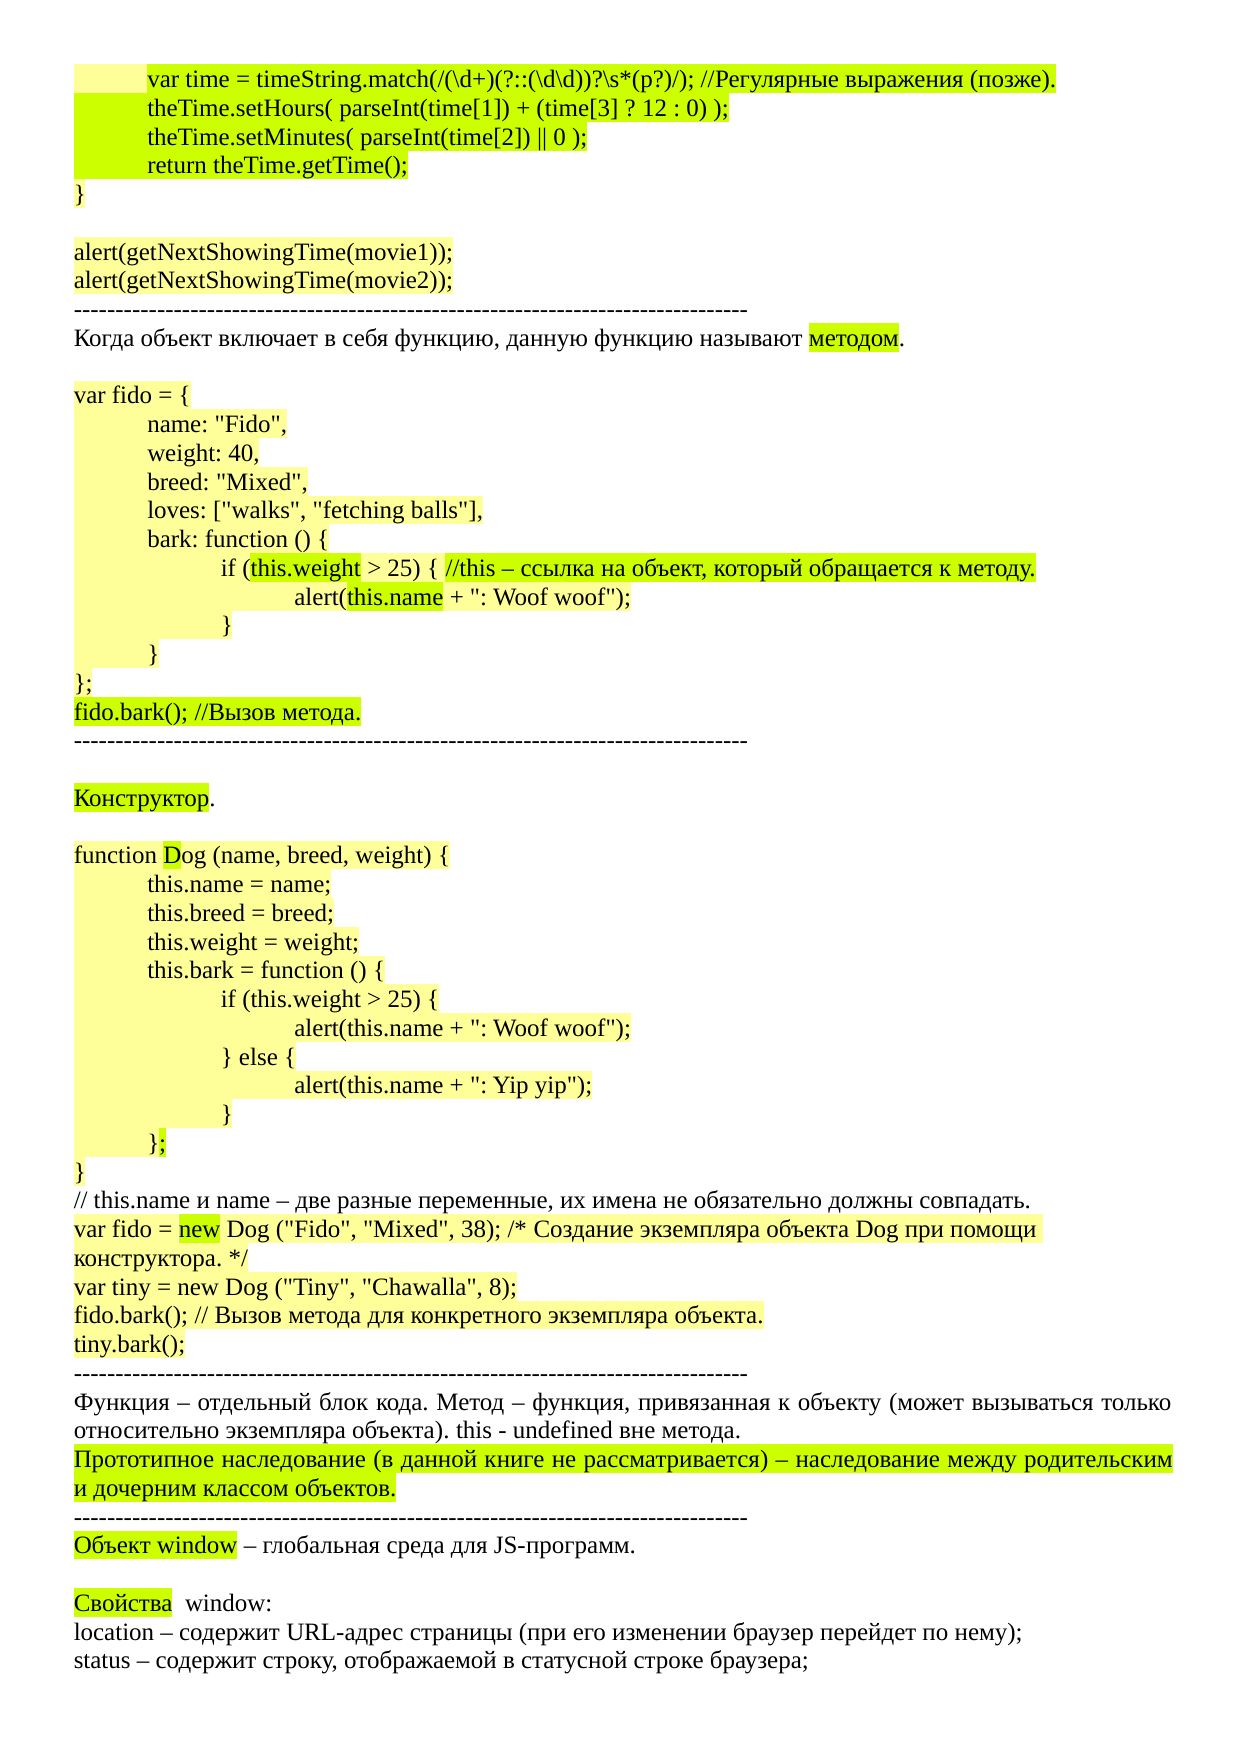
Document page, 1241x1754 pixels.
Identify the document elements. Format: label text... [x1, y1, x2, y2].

text // this.name и name – две разные переменные, их имена не обязательно должны совпадать. [73, 1186, 1173, 1214]
text Свойства window: [73, 1588, 1173, 1617]
text Прототипное наследование (в данной книге не рассматривается) – наследование между родительским и дочерним классом объектов. [73, 1444, 1173, 1502]
text --------------------------------------------------------------------------------- [73, 1502, 1173, 1531]
text --------------------------------------------------------------------------------- [73, 1358, 1173, 1387]
text } [73, 1099, 1173, 1128]
text Объект window – глобальная среда для JS-программ. [73, 1531, 1173, 1559]
text --------------------------------------------------------------------------------- [73, 726, 1173, 754]
text } [73, 1157, 1173, 1186]
text breed: "Mixed", [73, 467, 1173, 496]
text fido.bark(); //Вызов метода. [73, 697, 1173, 726]
text } [73, 611, 1173, 639]
text }; [73, 668, 1173, 697]
text Конструктор. [73, 783, 1173, 812]
text theTime.setHours( parseInt(time[1]) + (time[3] ? 12 : 0) ); [73, 93, 1173, 122]
text alert(getNextShowingTime(movie2)); [73, 266, 1173, 294]
text return theTime.getTime(); [73, 151, 1173, 179]
text }; [73, 1128, 1173, 1157]
text alert(this.name + ": Woof woof"); [73, 1013, 1173, 1042]
text alert(this.name + ": Woof woof"); [73, 582, 1173, 611]
text --------------------------------------------------------------------------------- [73, 294, 1173, 323]
text this.bark = function () { [73, 956, 1173, 984]
text Функция – отдельный блок кода. Метод – функция, привязанная к объекту (может вызываться только относительно экземпляра объекта). this - undefined вне метода. [73, 1387, 1173, 1444]
text var time = timeString.match(/(\d+)(?::(\d\d))?\s*(p?)/); //Регулярные выражения (позже). [73, 64, 1173, 93]
text bark: function () { [73, 524, 1173, 553]
text fido.bark(); // Вызов метода для конкретного экземпляра объекта. [73, 1301, 1173, 1329]
text var tiny = new Dog ("Tiny", "Chawalla", 8); [73, 1272, 1173, 1301]
text } [73, 179, 1173, 208]
text if (this.weight > 25) { [73, 984, 1173, 1013]
text tiny.bark(); [73, 1329, 1173, 1358]
text } [73, 639, 1173, 668]
text name: "Fido", [73, 409, 1173, 438]
text function Dog (name, breed, weight) { [73, 841, 1173, 869]
text if (this.weight > 25) { //this – ссылка на объект, который обращается к методу. [73, 553, 1173, 582]
text location – содержит URL-адрес страницы (при его изменении браузер перейдет по нему); [73, 1617, 1173, 1646]
text alert(getNextShowingTime(movie1)); [73, 237, 1173, 266]
text var fido = new Dog ("Fido", "Mixed", 38); /* Создание экземпляра объекта Dog при помощи конструктора. */ [73, 1214, 1173, 1272]
text this.name = name; [73, 869, 1173, 898]
text alert(this.name + ": Yip yip"); [73, 1071, 1173, 1099]
text } else { [73, 1042, 1173, 1071]
text this.weight = weight; [73, 927, 1173, 956]
text weight: 40, [73, 438, 1173, 467]
text Когда объект включает в себя функцию, данную функцию называют методом. [73, 323, 1173, 352]
text status – содержит строку, отображаемой в статусной строке браузера; [73, 1646, 1173, 1674]
text this.breed = breed; [73, 898, 1173, 927]
text var fido = { [73, 381, 1173, 409]
text theTime.setMinutes( parseInt(time[2]) || 0 ); [73, 122, 1173, 151]
text loves: ["walks", "fetching balls"], [73, 496, 1173, 524]
